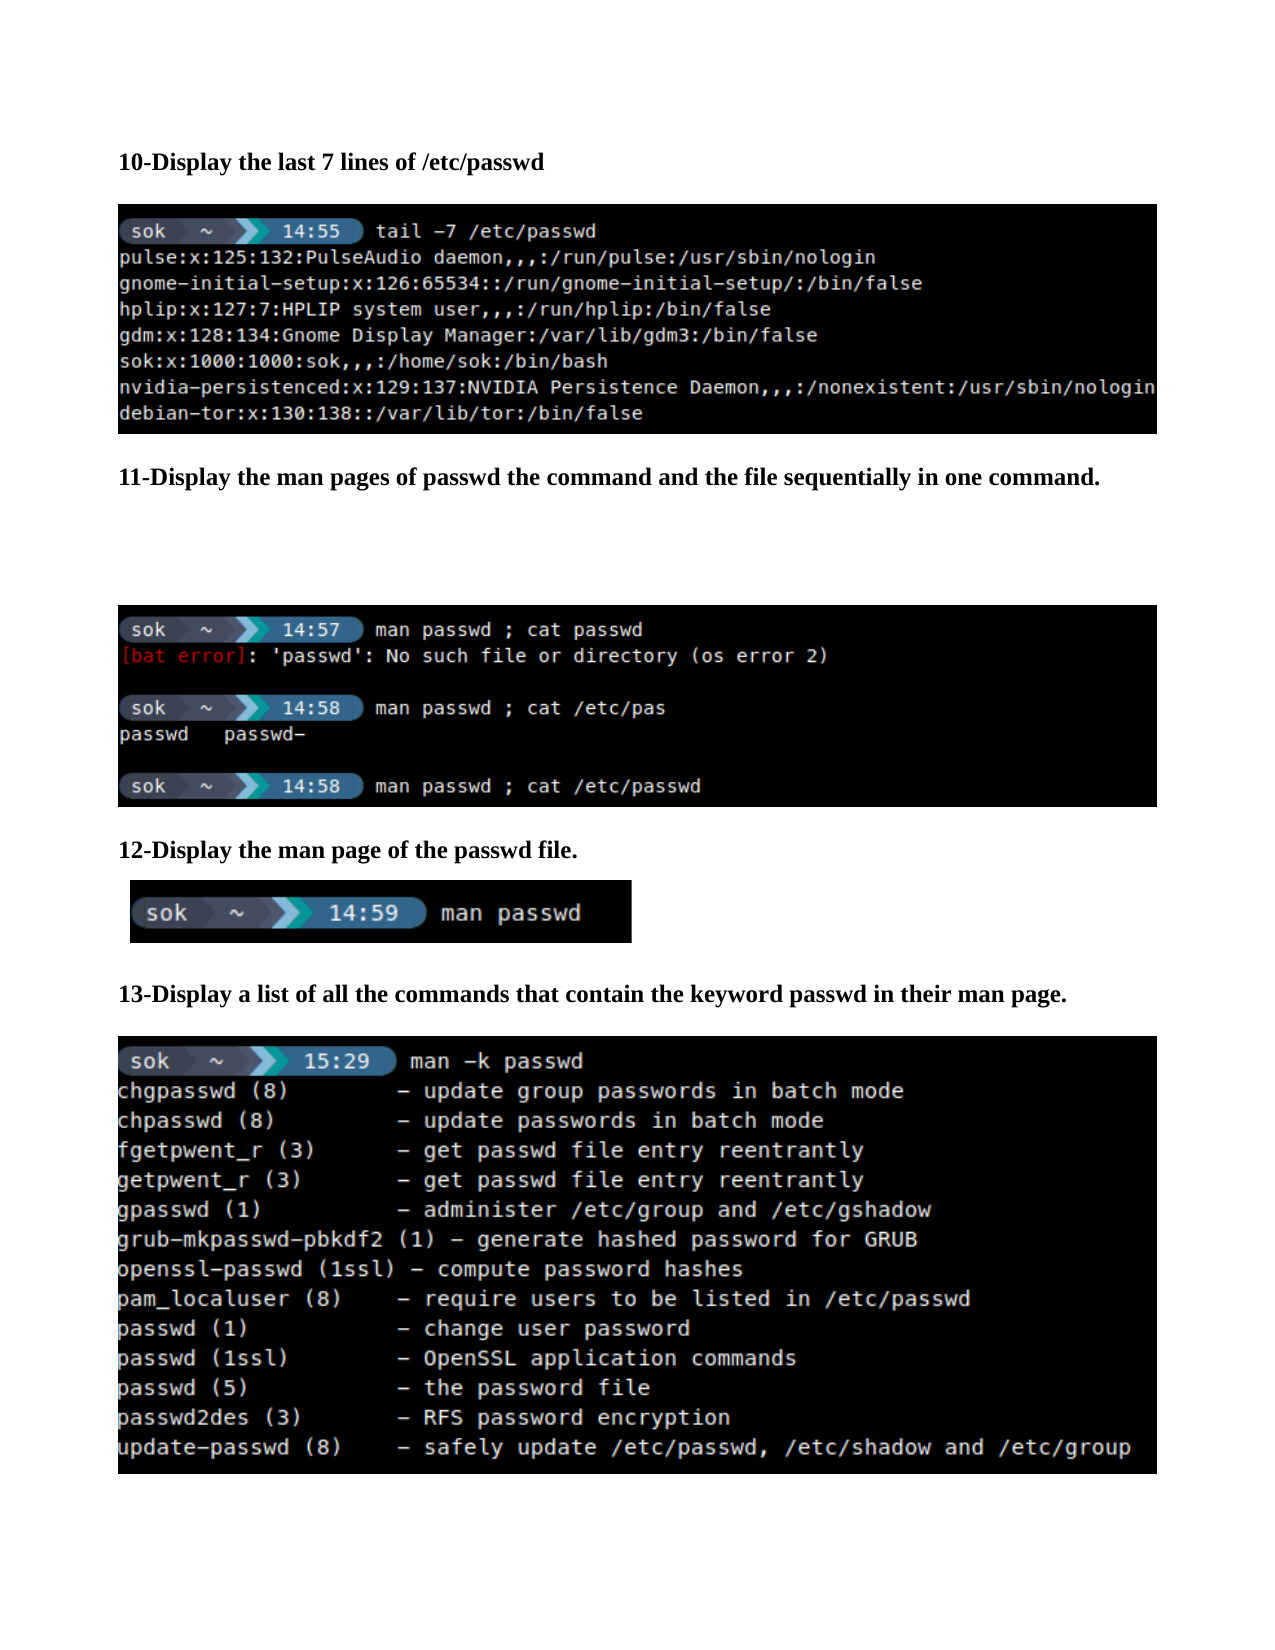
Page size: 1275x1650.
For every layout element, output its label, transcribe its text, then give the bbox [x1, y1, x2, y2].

picture [118, 204, 1157, 434]
text 13-Display a list of all the commands that contain the keyword passwd in their man page. [118, 979, 1157, 1007]
text 12-Display the man page of the passwd file. [118, 835, 1157, 864]
picture [118, 605, 1157, 807]
picture [118, 1036, 1157, 1474]
picture [130, 880, 632, 943]
text 10-Display the last 7 lines of /etc/passwd [118, 147, 1157, 176]
text 11-Display the man pages of passwd the command and the file sequentially in one command. [118, 462, 1157, 491]
